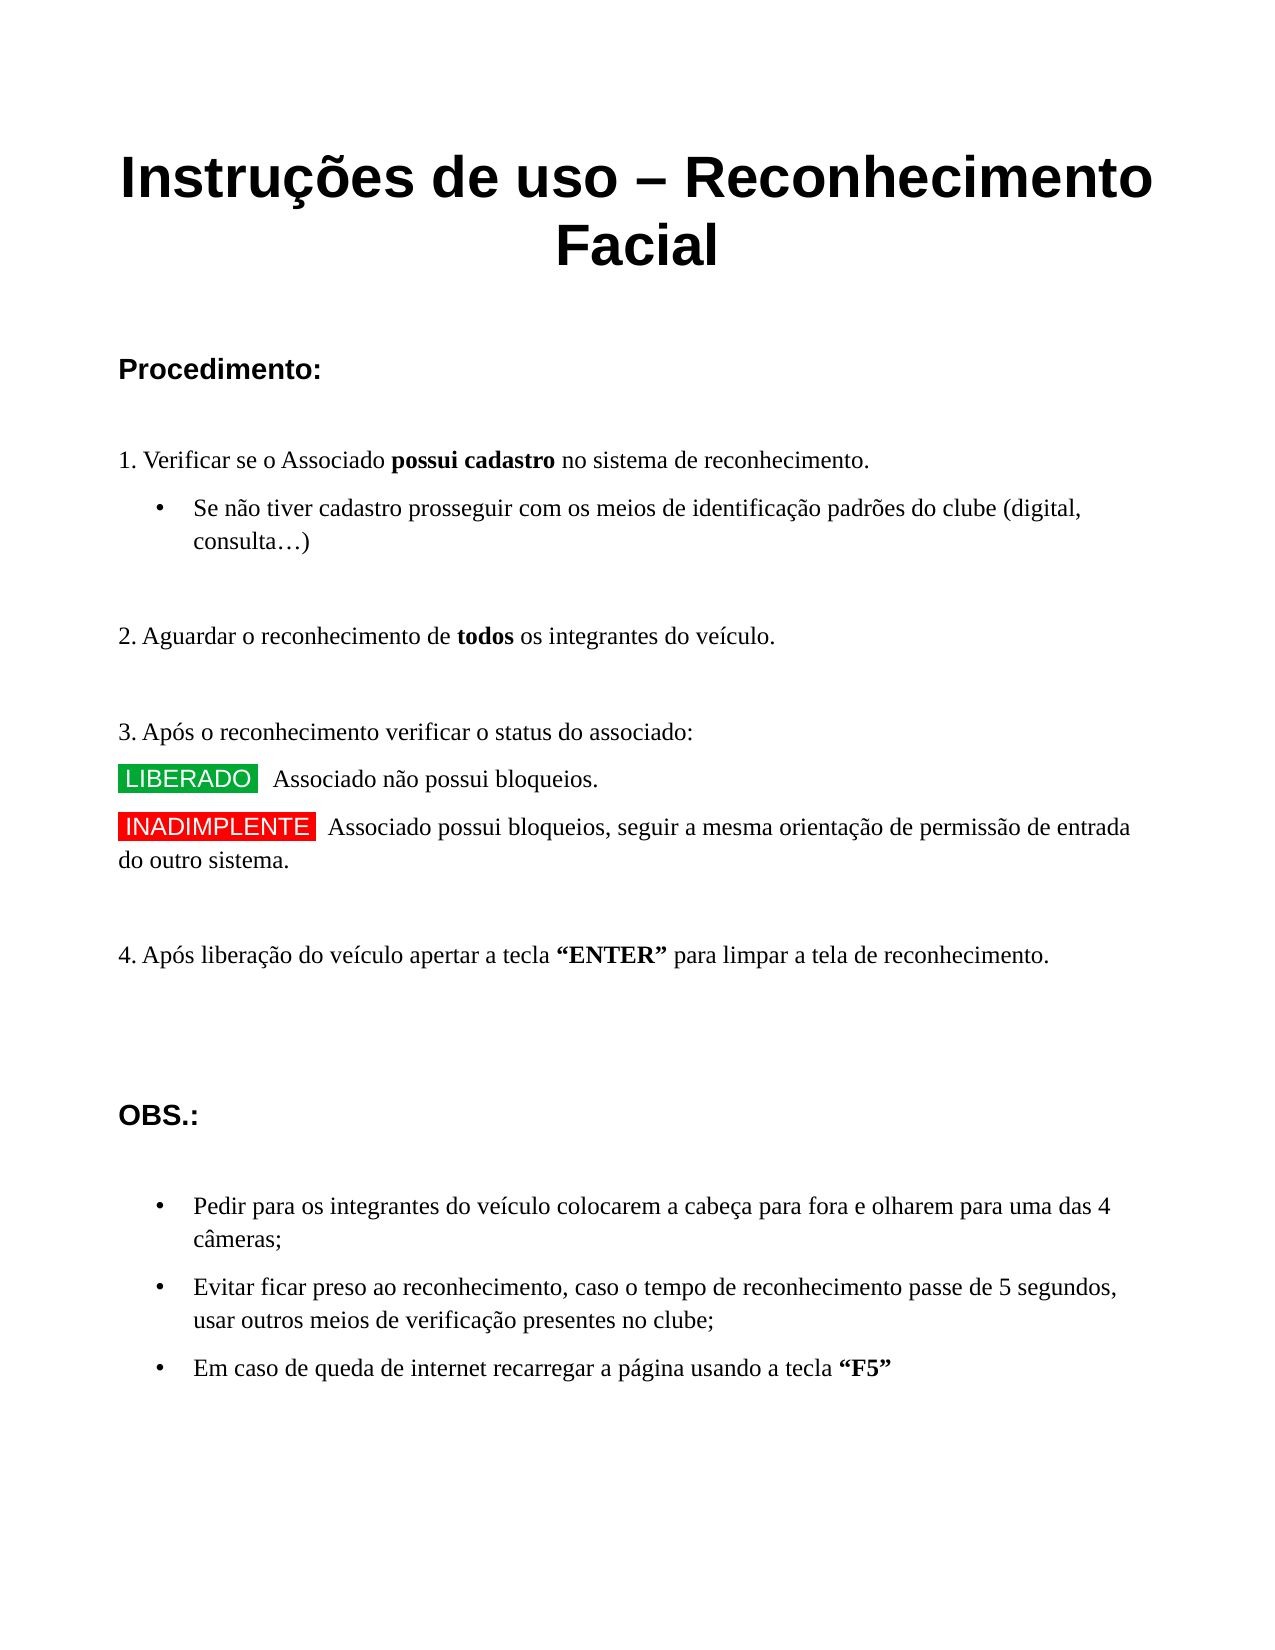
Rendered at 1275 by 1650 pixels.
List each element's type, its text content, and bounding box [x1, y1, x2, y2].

text 1. Verificar se o Associado possui cadastro no sistema de reconhecimento. [118, 446, 1157, 474]
text 2. Aguardar o reconhecimento de todos os integrantes do veículo. [118, 621, 1157, 650]
list Se não tiver cadastro prosseguir com os meios de identificação padrões do clube (digital, consulta…) [156, 493, 1157, 555]
list Pedir para os integrantes do veículo colocarem a cabeça para fora e olharem para uma das 4 câmeras; [156, 1191, 1157, 1253]
list Em caso de queda de internet recarregar a página usando a tecla “F5” [156, 1353, 1157, 1381]
text LIBERADO Associado não possui bloqueios. [118, 764, 1157, 793]
text INADIMPLENTE Associado possui bloqueios, seguir a mesma orientação de permissão de entrada do outro sistema. [118, 812, 1157, 874]
subtitle OBS.: [118, 1098, 1157, 1131]
text 4. Após liberação do veículo apertar a tecla “ENTER” para limpar a tela de reconhecimento. [118, 940, 1157, 969]
subtitle Procedimento: [118, 352, 1157, 386]
text 3. Após o reconhecimento verificar o status do associado: [118, 717, 1157, 745]
title Instruções de uso – Reconhecimento Facial [118, 143, 1157, 277]
list Evitar ficar preso ao reconhecimento, caso o tempo de reconhecimento passe de 5 segundos, usar outros meios de verificação presentes no clube; [156, 1272, 1157, 1334]
